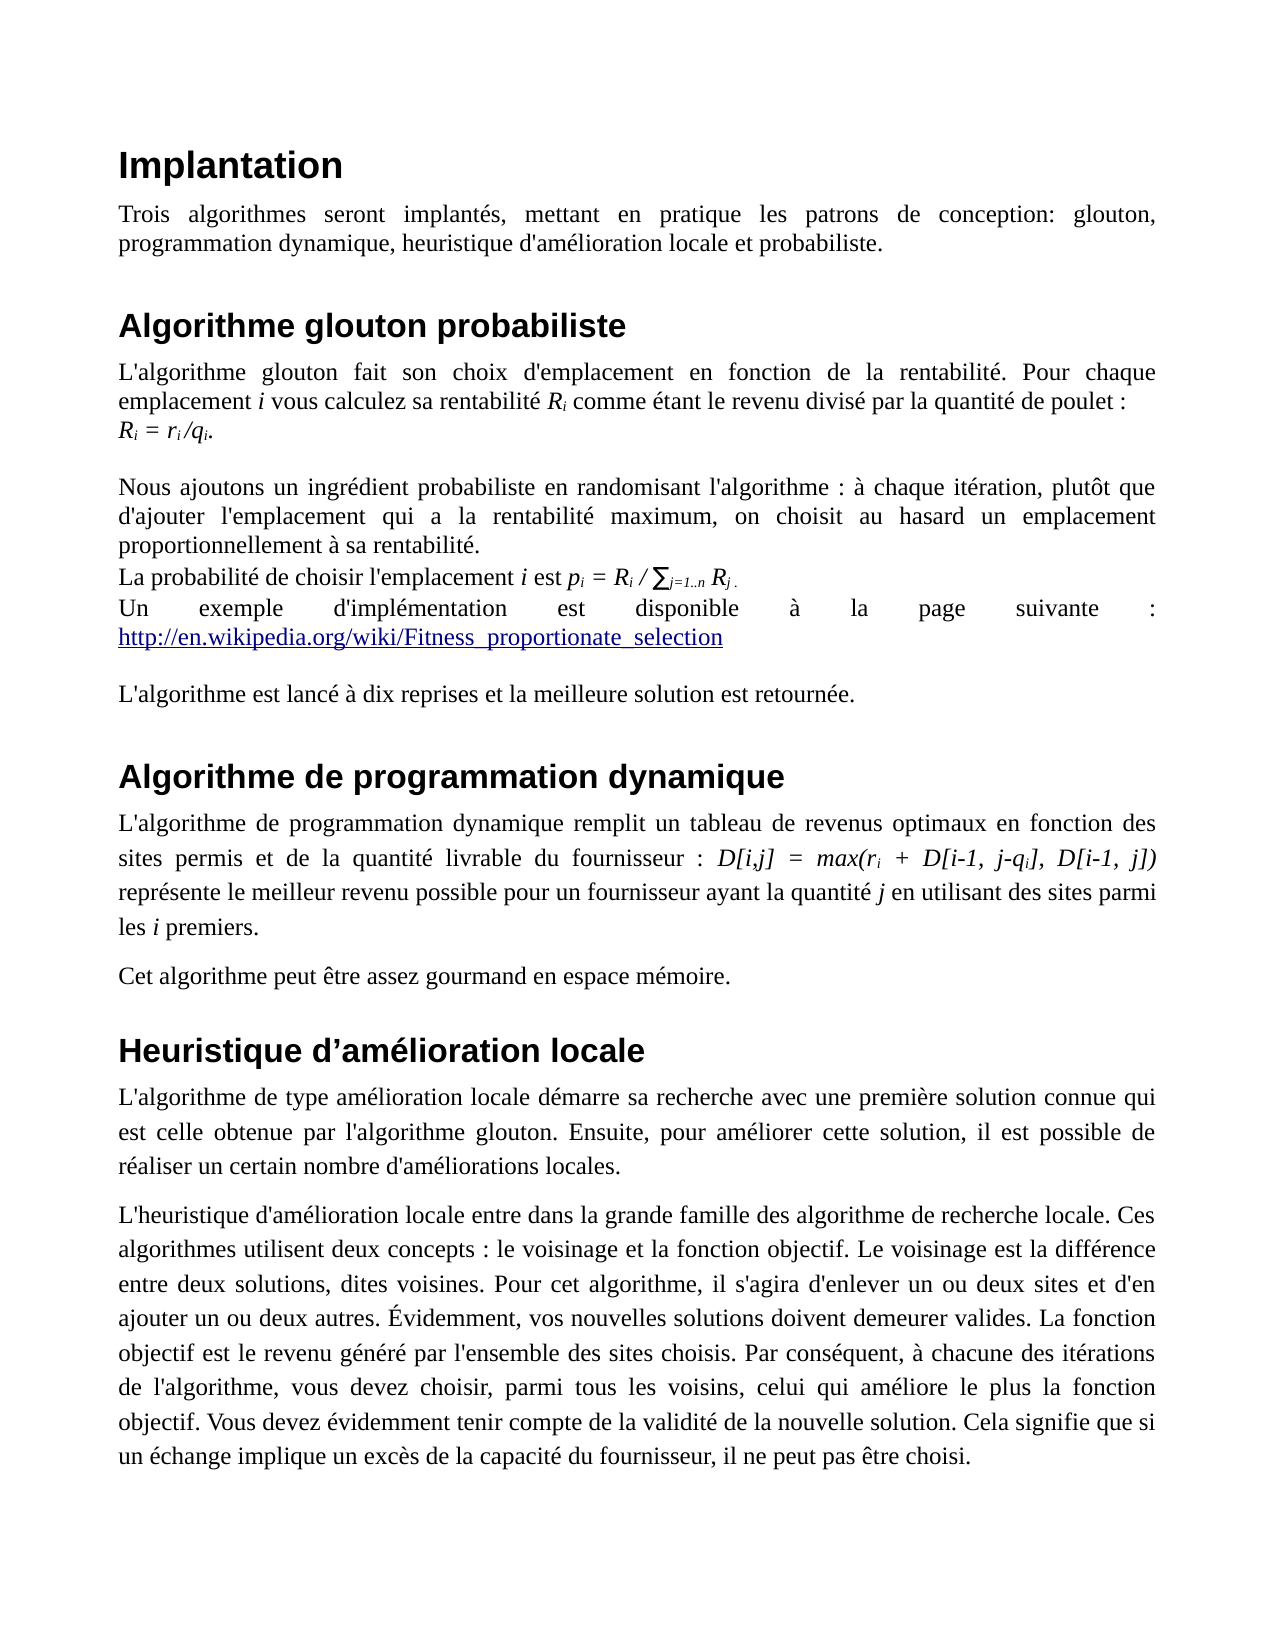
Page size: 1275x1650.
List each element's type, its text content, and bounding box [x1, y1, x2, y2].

text Cet algorithme peut être assez gourmand en espace mémoire. [118, 961, 1157, 990]
text L'heuristique d'amélioration locale entre dans la grande famille des algorithme de recherche locale. Ces algorithmes utilisent deux concepts : le voisinage et la fonction objectif. Le voisinage est la différence entre deux solutions, dites voisines. Pour cet algorithme, il s'agira d'enlever un ou deux sites et d'en ajouter un ou deux autres. Évidemment, vos nouvelles solutions doivent demeurer valides. La fonction objectif est le revenu généré par l'ensemble des sites choisis. Par conséquent, à chacune des itérations de l'algorithme, vous devez choisir, parmi tous les voisins, celui qui améliore le plus la fonction objectif. Vous devez évidemment tenir compte de la validité de la nouvelle solution. Cela signifie que si un échange implique un excès de la capacité du fournisseur, il ne peut pas être choisi. [118, 1200, 1157, 1470]
text L'algorithme glouton fait son choix d'emplacement en fonction de la rentabilité. Pour chaque emplacement i vous calculez sa rentabilité Ri comme étant le revenu divisé par la quantité de poulet : [118, 357, 1157, 415]
text L'algorithme est lancé à dix reprises et la meilleure solution est retournée. [118, 679, 1157, 708]
subtitle Algorithme glouton probabiliste [118, 306, 1157, 345]
text L'algorithme de programmation dynamique remplit un tableau de revenus optimaux en fonction des sites permis et de la quantité livrable du fournisseur : D[i,j] = max(ri + D[i-1, j-qi], D[i-1, j]) représente le meilleur revenu possible pour un fournisseur ayant la quantité j en utilisant des sites parmi les i premiers. [118, 808, 1157, 941]
text Ri = ri /qi. [118, 415, 1157, 444]
text La probabilité de choisir l'emplacement i est pi = Ri / ∑j=1..n Rj . [118, 559, 1157, 593]
text L'algorithme de type amélioration locale démarre sa recherche avec une première solution connue qui est celle obtenue par l'algorithme glouton. Ensuite, pour améliorer cette solution, il est possible de réaliser un certain nombre d'améliorations locales. [118, 1082, 1157, 1180]
text Un exemple d'implémentation est disponible à la page suivante : http://en.wikipedia.org/wiki/Fitness_proportionate_selection [118, 593, 1157, 650]
subtitle Heuristique d’amélioration locale [118, 1031, 1157, 1069]
text Nous ajoutons un ingrédient probabiliste en randomisant l'algorithme : à chaque itération, plutôt que d'ajouter l'emplacement qui a la rentabilité maximum, on choisit au hasard un emplacement proportionnellement à sa rentabilité. [118, 472, 1157, 559]
subtitle Implantation [118, 143, 1157, 187]
subtitle Algorithme de programmation dynamique [118, 757, 1157, 796]
text Trois algorithmes seront implantés, mettant en pratique les patrons de conception: glouton, programmation dynamique, heuristique d'amélioration locale et probabiliste. [118, 199, 1157, 257]
